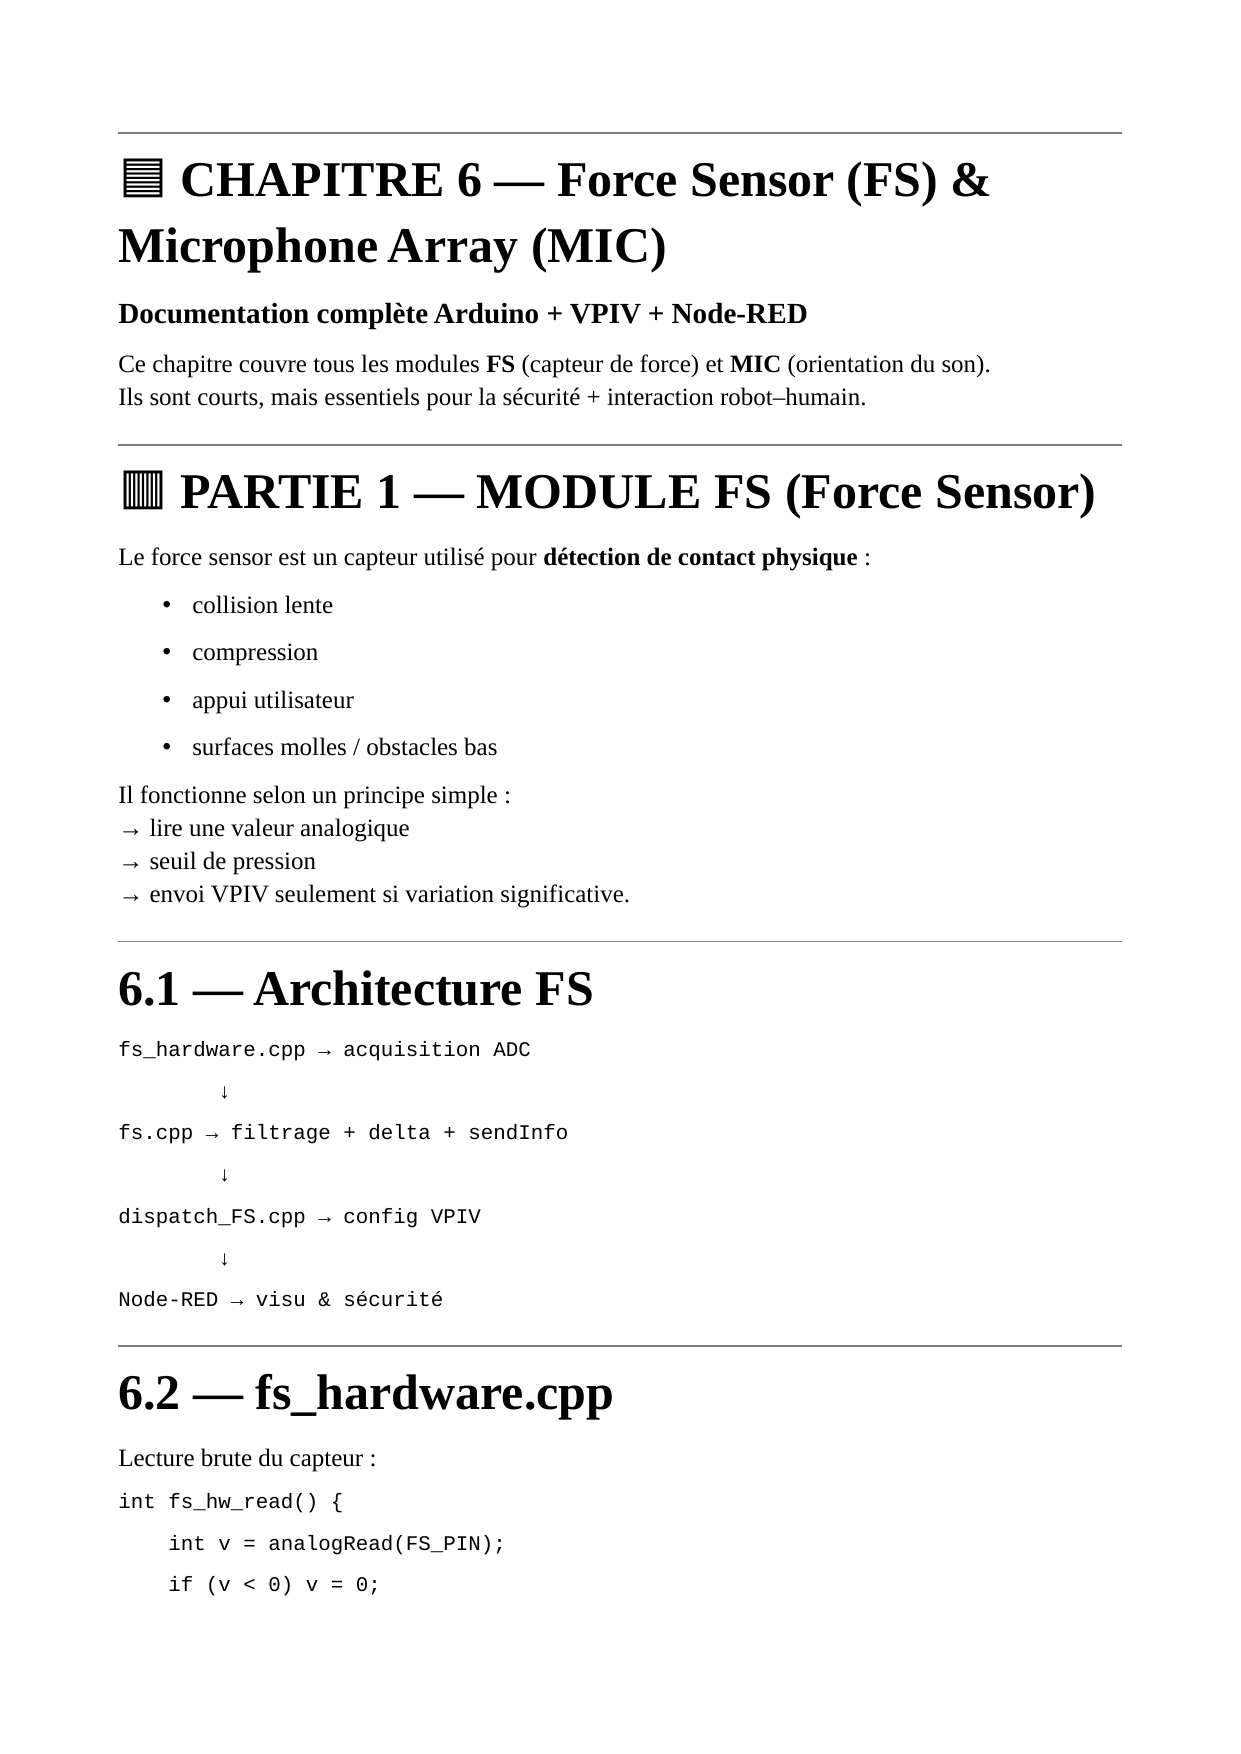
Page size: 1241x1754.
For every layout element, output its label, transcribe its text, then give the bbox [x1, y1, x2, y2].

subtitle 🟥 PARTIE 1 — MODULE FS (Force Sensor) [118, 461, 1122, 519]
text Node-RED → visu & sécurité [118, 1289, 1122, 1313]
text if (v < 0) v = 0; [118, 1574, 1122, 1598]
text fs_hardware.cpp → acquisition ADC [118, 1039, 1122, 1062]
text ↓ [118, 1248, 1122, 1271]
text Ce chapitre couvre tous les modules FS (capteur de force) et MIC (orientation du son). Ils sont courts, mais essentiels pour la sécurité + interaction robot–humain. [118, 349, 1122, 411]
subtitle 6.1 — Architecture FS [118, 958, 1122, 1016]
text dispatch_FS.cpp → config VPIV [118, 1206, 1122, 1229]
text Lecture brute du capteur : [118, 1443, 1122, 1472]
list surfaces molles / obstacles bas [162, 732, 1122, 761]
subtitle Documentation complète Arduino + VPIV + Node-RED [118, 296, 1122, 330]
text int v = analogRead(FS_PIN); [118, 1533, 1122, 1556]
subtitle 6.2 — fs_hardware.cpp [118, 1363, 1122, 1420]
text fs.cpp → filtrage + delta + sendInfo [118, 1122, 1122, 1146]
text ↓ [118, 1164, 1122, 1188]
list compression [162, 637, 1122, 666]
text Le force sensor est un capteur utilisé pour détection de contact physique : [118, 542, 1122, 571]
text Il fonctionne selon un principe simple : → lire une valeur analogique → seuil de pression → envoi VPIV seulement si variation significative. [118, 780, 1122, 908]
subtitle 🟦 CHAPITRE 6 — Force Sensor (FS) & Microphone Array (MIC) [118, 149, 1122, 273]
list appui utilisateur [162, 685, 1122, 714]
text ↓ [118, 1081, 1122, 1104]
text int fs_hw_read() { [118, 1491, 1122, 1514]
list collision lente [162, 590, 1122, 618]
